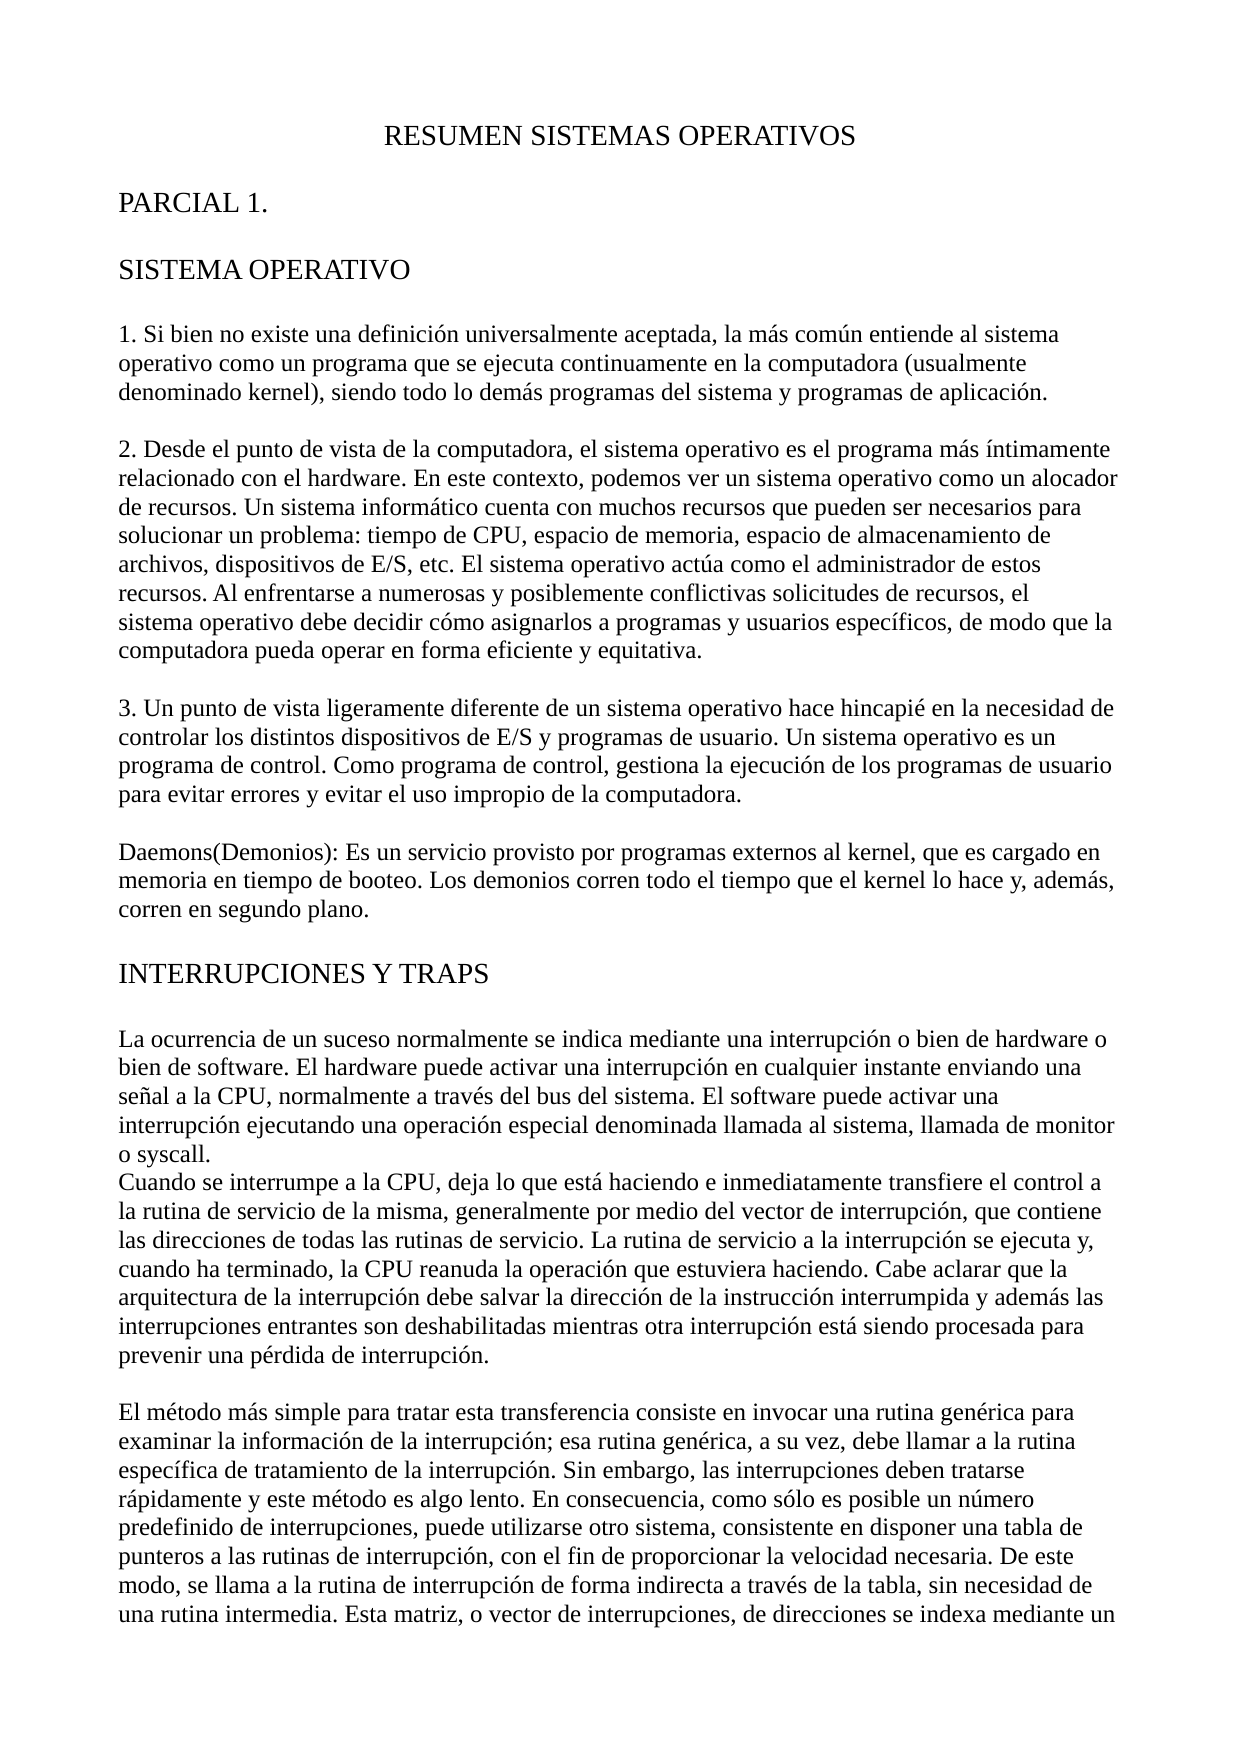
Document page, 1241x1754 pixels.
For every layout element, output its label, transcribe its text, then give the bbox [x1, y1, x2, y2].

text Daemons(Demonios): Es un servicio provisto por programas externos al kernel, que es cargado en memoria en tiempo de booteo. Los demonios corren todo el tiempo que el kernel lo hace y, además, corren en segundo plano. [118, 837, 1122, 923]
text El método más simple para tratar esta transferencia consiste en invocar una rutina genérica para examinar la información de la interrupción; esa rutina genérica, a su vez, debe llamar a la rutina específica de tratamiento de la interrupción. Sin embargo, las interrupciones deben tratarse rápidamente y este método es algo lento. En consecuencia, como sólo es posible un número predefinido de interrupciones, puede utilizarse otro sistema, consistente en disponer una tabla de punteros a las rutinas de interrupción, con el fin de proporcionar la velocidad necesaria. De este modo, se llama a la rutina de interrupción de forma indirecta a través de la tabla, sin necesidad de una rutina intermedia. Esta matriz, o vector de interrupciones, de direcciones se indexa mediante un [118, 1397, 1122, 1627]
text Cuando se interrumpe a la CPU, deja lo que está haciendo e inmediatamente transfiere el control a la rutina de servicio de la misma, generalmente por medio del vector de interrupción, que contiene las direcciones de todas las rutinas de servicio. La rutina de servicio a la interrupción se ejecuta y, cuando ha terminado, la CPU reanuda la operación que estuviera haciendo. Cabe aclarar que la arquitectura de la interrupción debe salvar la dirección de la instrucción interrumpida y además las interrupciones entrantes son deshabilitadas mientras otra interrupción está siendo procesada para prevenir una pérdida de interrupción. [118, 1167, 1122, 1369]
text SISTEMA OPERATIVO [118, 252, 1122, 286]
text 1. Si bien no existe una definición universalmente aceptada, la más común entiende al sistema operativo como un programa que se ejecuta continuamente en la computadora (usualmente denominado kernel), siendo todo lo demás programas del sistema y programas de aplicación. [118, 319, 1122, 406]
text RESUMEN SISTEMAS OPERATIVOS [118, 118, 1122, 152]
text 2. Desde el punto de vista de la computadora, el sistema operativo es el programa más íntimamente relacionado con el hardware. En este contexto, podemos ver un sistema operativo como un alocador de recursos. Un sistema informático cuenta con muchos recursos que pueden ser necesarios para solucionar un problema: tiempo de CPU, espacio de memoria, espacio de almacenamiento de archivos, dispositivos de E/S, etc. El sistema operativo actúa como el administrador de estos recursos. Al enfrentarse a numerosas y posiblemente conflictivas solicitudes de recursos, el [118, 434, 1122, 607]
text PARCIAL 1. [118, 185, 1122, 219]
text La ocurrencia de un suceso normalmente se indica mediante una interrupción o bien de hardware o bien de software. El hardware puede activar una interrupción en cualquier instante enviando una señal a la CPU, normalmente a través del bus del sistema. El software puede activar una interrupción ejecutando una operación especial denominada llamada al sistema, llamada de monitor o syscall. [118, 1024, 1122, 1167]
text sistema operativo debe decidir cómo asignarlos a programas y usuarios específicos, de modo que la computadora pueda operar en forma eficiente y equitativa. [118, 607, 1122, 664]
text INTERRUPCIONES Y TRAPS [118, 957, 1122, 990]
text 3. Un punto de vista ligeramente diferente de un sistema operativo hace hincapié en la necesidad de controlar los distintos dispositivos de E/S y programas de usuario. Un sistema operativo es un programa de control. Como programa de control, gestiona la ejecución de los programas de usuario para evitar errores y evitar el uso impropio de la computadora. [118, 693, 1122, 808]
